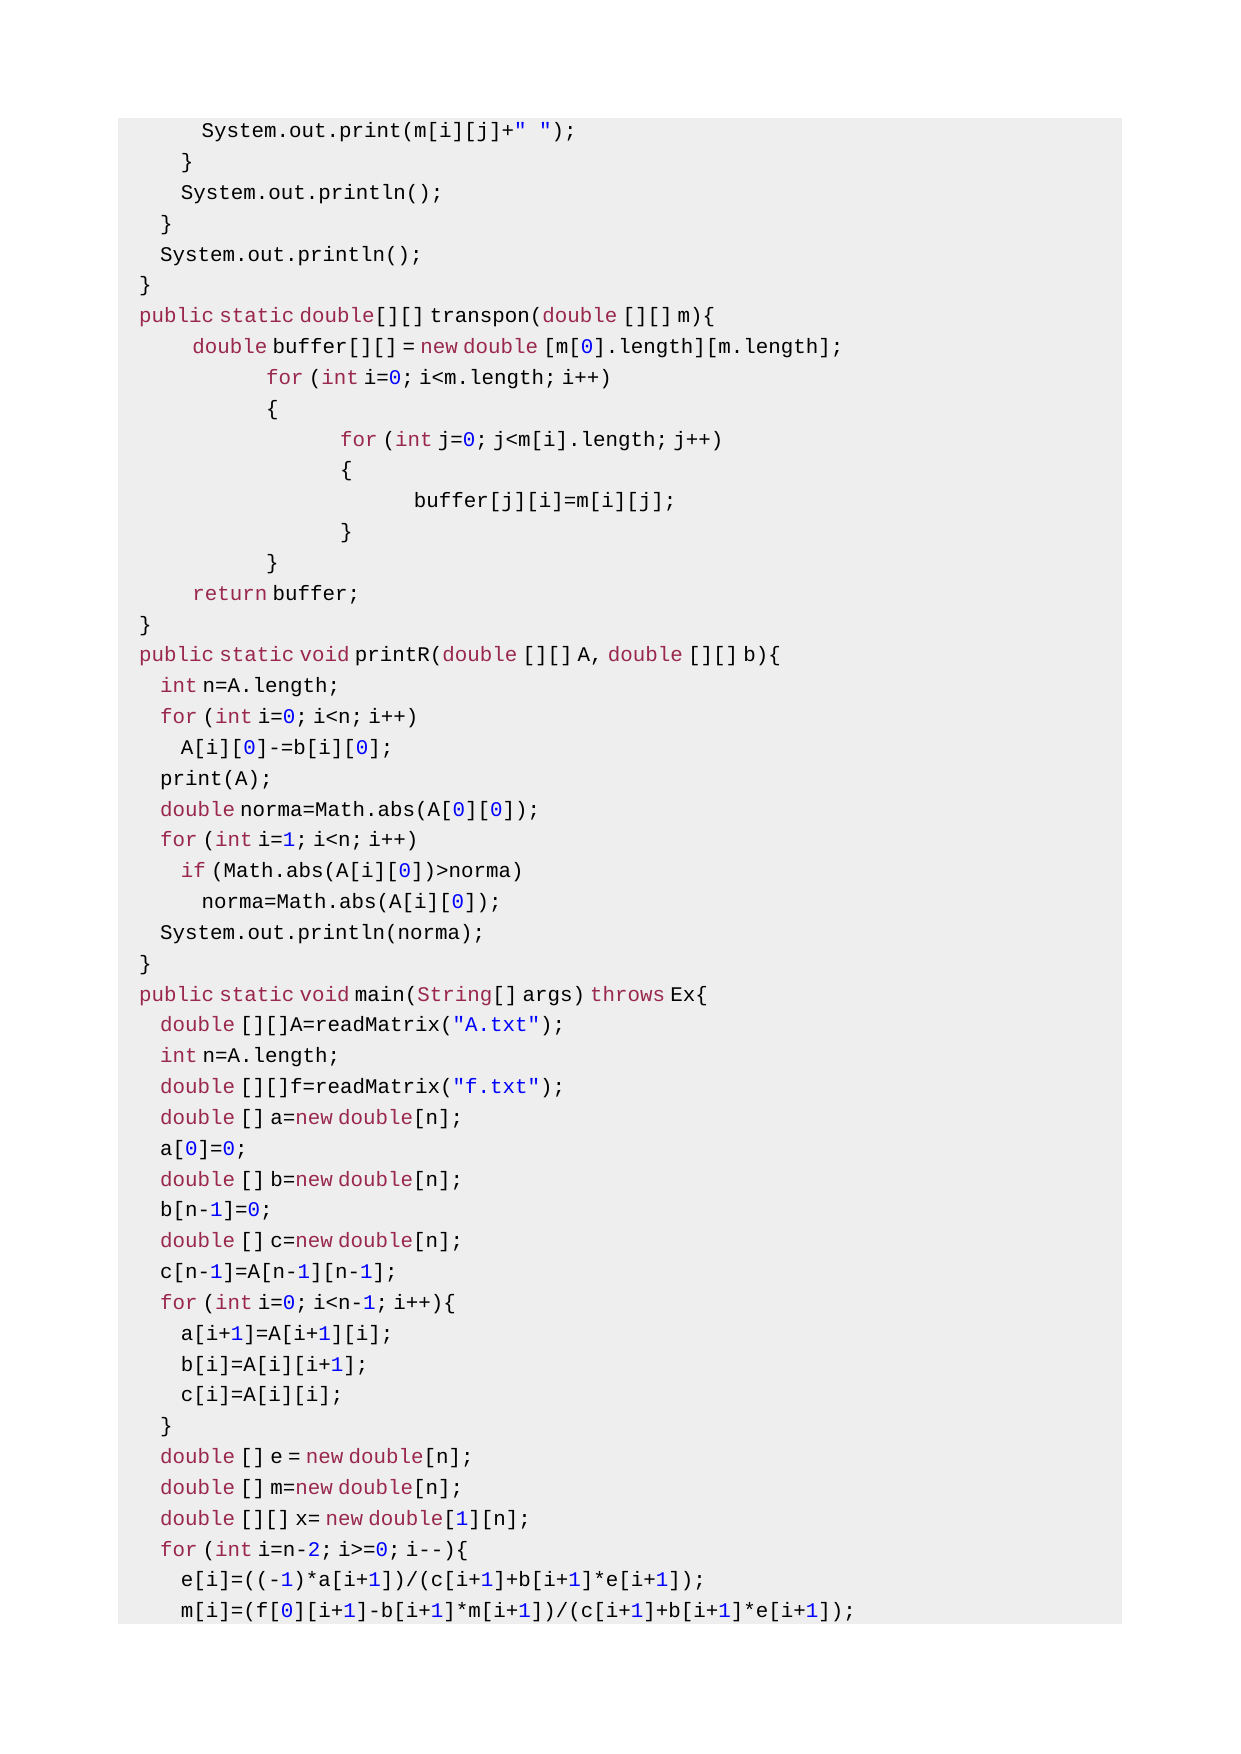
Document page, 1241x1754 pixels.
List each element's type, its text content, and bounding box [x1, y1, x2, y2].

text if (Math.abs(A[i][0])>norma) [118, 858, 1122, 884]
text double buffer[][] = new double [m[0].length][m.length]; [118, 334, 1122, 360]
text } [118, 211, 1122, 236]
text print(A); [118, 766, 1122, 791]
text a[i+1]=A[i+1][i]; [118, 1321, 1122, 1346]
text System.out.print(m[i][j]+" "); [118, 118, 1122, 144]
text b[n-1]=0; [118, 1197, 1122, 1223]
text { [118, 396, 1122, 421]
text for (int i=0; i<n-1; i++){ [118, 1290, 1122, 1316]
text for (int i=1; i<n; i++) [118, 827, 1122, 853]
text } [118, 611, 1122, 637]
text double [] b=new double[n]; [118, 1166, 1122, 1192]
text norma=Math.abs(A[i][0]); [118, 889, 1122, 915]
text public static void printR(double [][] A, double [][] b){ [118, 642, 1122, 668]
text } [118, 951, 1122, 976]
text b[i]=A[i][i+1]; [118, 1351, 1122, 1377]
text double norma=Math.abs(A[0][0]); [118, 796, 1122, 822]
text } [118, 550, 1122, 576]
text int n=A.length; [118, 1043, 1122, 1069]
text System.out.println(norma); [118, 920, 1122, 946]
text c[n-1]=A[n-1][n-1]; [118, 1259, 1122, 1285]
text e[i]=((-1)*a[i+1])/(c[i+1]+b[i+1]*e[i+1]); [118, 1567, 1122, 1593]
text return buffer; [118, 581, 1122, 606]
text a[0]=0; [118, 1136, 1122, 1161]
text System.out.println(); [118, 241, 1122, 267]
text c[i]=A[i][i]; [118, 1382, 1122, 1408]
text for (int i=0; i<n; i++) [118, 704, 1122, 730]
text int n=A.length; [118, 673, 1122, 699]
text double [][] x= new double[1][n]; [118, 1506, 1122, 1531]
text for (int i=0; i<m.length; i++) [118, 365, 1122, 391]
text public static double[][] transpon(double [][] m){ [118, 303, 1122, 329]
text buffer[j][i]=m[i][j]; [118, 488, 1122, 514]
text } [118, 149, 1122, 175]
text double [] e = new double[n]; [118, 1444, 1122, 1470]
text double [][]A=readMatrix("A.txt"); [118, 1012, 1122, 1038]
text m[i]=(f[0][i+1]-b[i+1]*m[i+1])/(c[i+1]+b[i+1]*e[i+1]); [118, 1598, 1122, 1624]
text { [118, 457, 1122, 483]
text } [118, 519, 1122, 545]
text double [][]f=readMatrix("f.txt"); [118, 1074, 1122, 1100]
text public static void main(String[] args) throws Ex{ [118, 981, 1122, 1007]
text A[i][0]-=b[i][0]; [118, 735, 1122, 761]
text double [] c=new double[n]; [118, 1228, 1122, 1254]
text double [] a=new double[n]; [118, 1105, 1122, 1131]
text for (int j=0; j<m[i].length; j++) [118, 426, 1122, 452]
text } [118, 1413, 1122, 1439]
text System.out.println(); [118, 180, 1122, 206]
text for (int i=n-2; i>=0; i--){ [118, 1536, 1122, 1562]
text } [118, 272, 1122, 298]
text double [] m=new double[n]; [118, 1475, 1122, 1501]
